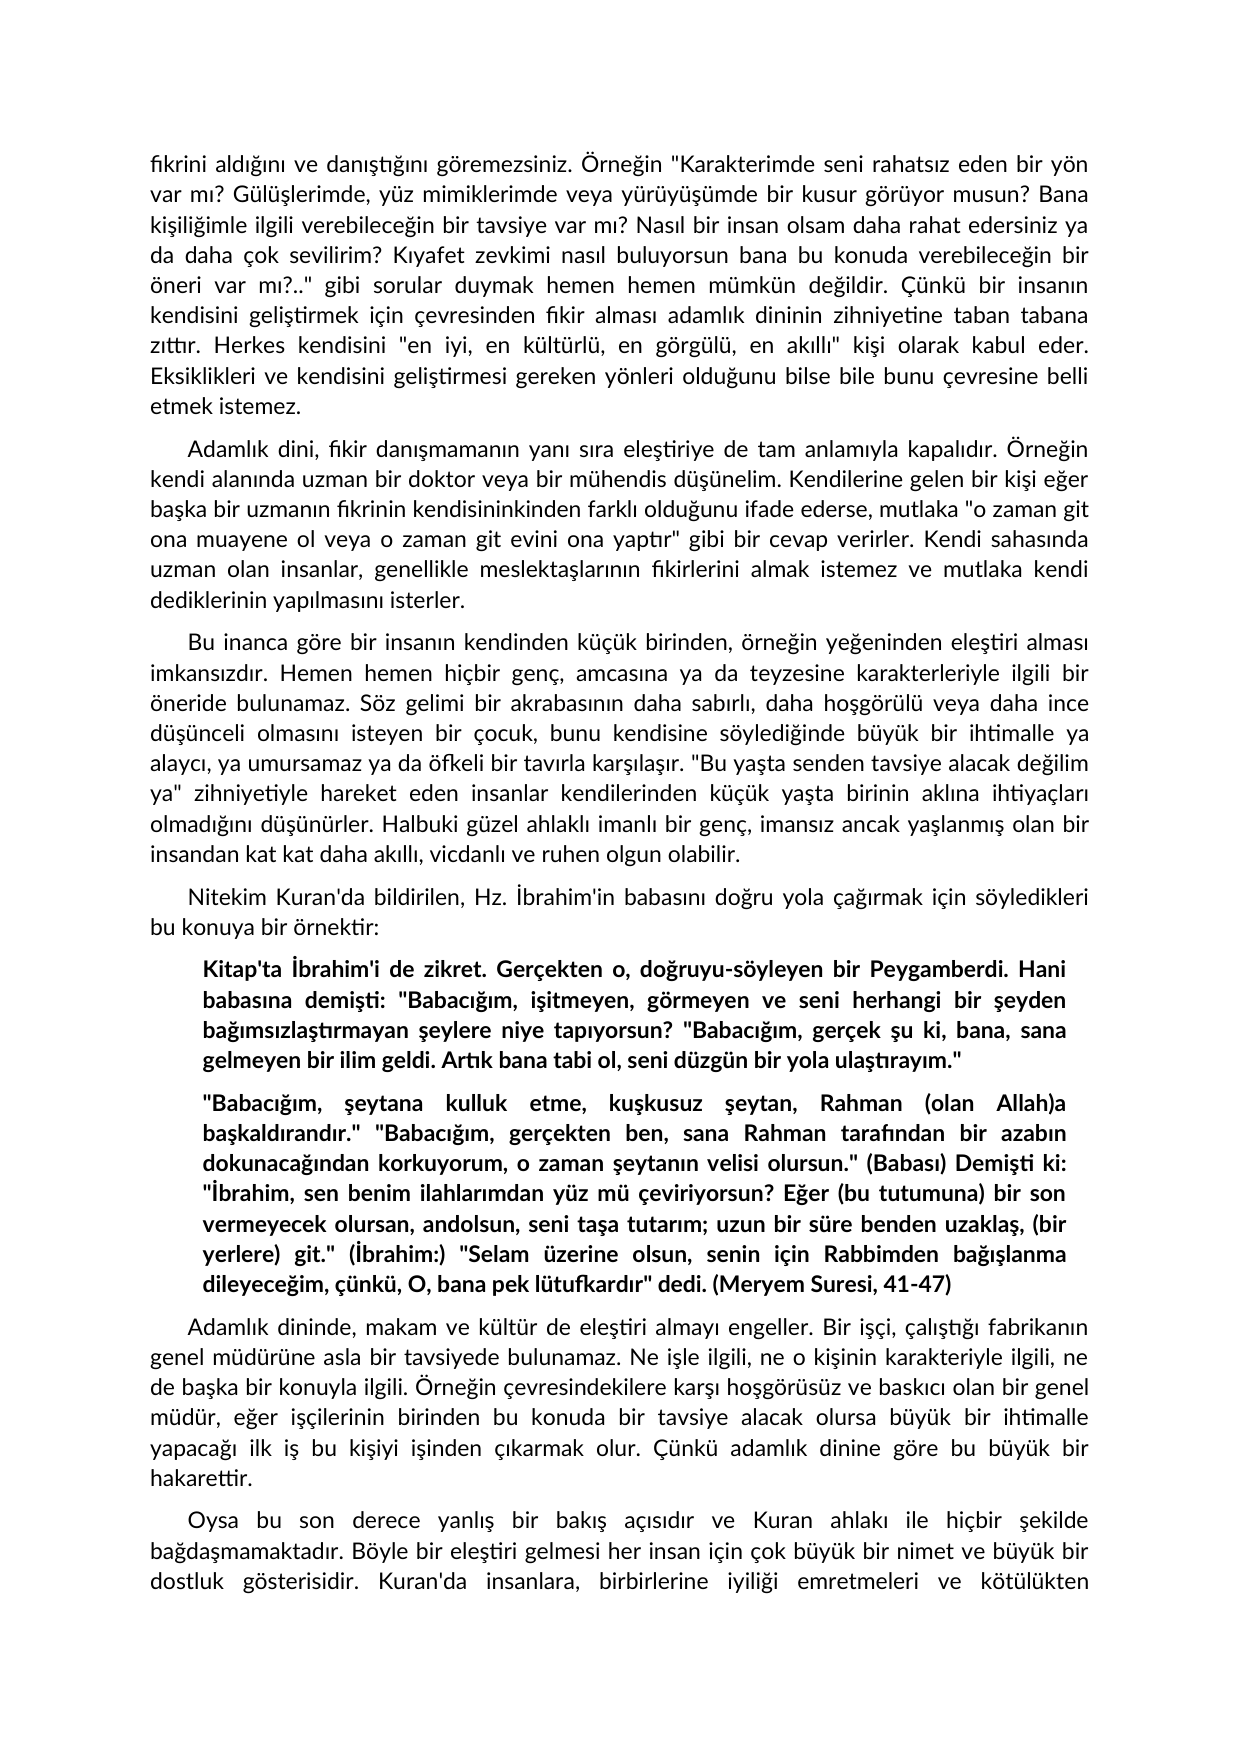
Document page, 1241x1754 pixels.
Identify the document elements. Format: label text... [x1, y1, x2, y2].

text fikrini aldığını ve danıştığını göremezsiniz. Örneğin "Karakterimde seni rahatsız eden bir yön var mı? Gülüşlerimde, yüz mimiklerimde veya yürüyüşümde bir kusur görüyor musun? Bana kişiliğimle ilgili verebileceğin bir tavsiye var mı? Nasıl bir insan olsam daha rahat edersiniz ya da daha çok sevilirim? Kıyafet zevkimi nasıl buluyorsun bana bu konuda verebileceğin bir öneri var mı?.." gibi sorular duymak hemen hemen mümkün değildir. Çünkü bir insanın kendisini geliştirmek için çevresinden fikir alması adamlık dininin zihniyetine taban tabana zıttır. Herkes kendisini "en iyi, en kültürlü, en görgülü, en akıllı" kişi olarak kabul eder. Eksiklikleri ve kendisini geliştirmesi gereken yönleri olduğunu bilse bile bunu çevresine belli etmek istemez. [150, 150, 1090, 419]
text Oysa bu son derece yanlış bir bakış açısıdır ve Kuran ahlakı ile hiçbir şekilde bağdaşmamaktadır. Böyle bir eleştiri gelmesi her insan için çok büyük bir nimet ve büyük bir dostluk gösterisidir. Kuran'da insanlara, birbirlerine iyiliği emretmeleri ve kötülükten [150, 1506, 1090, 1594]
text Kitap'ta İbrahim'i de zikret. Gerçekten o, doğruyu-söyleyen bir Peygamberdi. Hani babasına demişti: "Babacığım, işitmeyen, görmeyen ve seni herhangi bir şeyden bağımsızlaştırmayan şeylere niye tapıyorsun? "Babacığım, gerçek şu ki, bana, sana gelmeyen bir ilim geldi. Artık bana tabi ol, seni düzgün bir yola ulaştırayım." [202, 955, 1068, 1073]
text Nitekim Kuran'da bildirilen, Hz. İbrahim'in babasını doğru yola çağırmak için söyledikleri bu konuya bir örnektir: [150, 882, 1090, 940]
text Adamlık dininde, makam ve kültür de eleştiri almayı engeller. Bir işçi, çalıştığı fabrikanın genel müdürüne asla bir tavsiyede bulunamaz. Ne işle ilgili, ne o kişinin karakteriyle ilgili, ne de başka bir konuyla ilgili. Örneğin çevresindekilere karşı hoşgörüsüz ve baskıcı olan bir genel müdür, eğer işçilerinin birinden bu konuda bir tavsiye alacak olursa büyük bir ihtimalle yapacağı ilk iş bu kişiyi işinden çıkarmak olur. Çünkü adamlık dinine göre bu büyük bir hakarettir. [150, 1312, 1090, 1491]
text Adamlık dini, fikir danışmamanın yanı sıra eleştiriye de tam anlamıyla kapalıdır. Örneğin kendi alanında uzman bir doktor veya bir mühendis düşünelim. Kendilerine gelen bir kişi eğer başka bir uzmanın fikrinin kendisininkinden farklı olduğunu ifade ederse, mutlaka "o zaman git ona muayene ol veya o zaman git evini ona yaptır" gibi bir cevap verirler. Kendi sahasında uzman olan insanlar, genellikle meslektaşlarının fikirlerini almak istemez ve mutlaka kendi dediklerinin yapılmasını isterler. [150, 434, 1090, 613]
text Bu inanca göre bir insanın kendinden küçük birinden, örneğin yeğeninden eleştiri alması imkansızdır. Hemen hemen hiçbir genç, amcasına ya da teyzesine karakterleriyle ilgili bir öneride bulunamaz. Söz gelimi bir akrabasının daha sabırlı, daha hoşgörülü veya daha ince düşünceli olmasını isteyen bir çocuk, bunu kendisine söylediğinde büyük bir ihtimalle ya alaycı, ya umursamaz ya da öfkeli bir tavırla karşılaşır. "Bu yaşta senden tavsiye alacak değilim ya" zihniyetiyle hareket eden insanlar kendilerinden küçük yaşta birinin aklına ihtiyaçları olmadığını düşünürler. Halbuki güzel ahlaklı imanlı bir genç, imansız ancak yaşlanmış olan bir insandan kat kat daha akıllı, vicdanlı ve ruhen olgun olabilir. [150, 628, 1090, 867]
text "Babacığım, şeytana kulluk etme, kuşkusuz şeytan, Rahman (olan Allah)a başkaldırandır." "Babacığım, gerçekten ben, sana Rahman tarafından bir azabın dokunacağından korkuyorum, o zaman şeytanın velisi olursun." (Babası) Demişti ki: "İbrahim, sen benim ilahlarımdan yüz mü çeviriyorsun? Eğer (bu tutumuna) bir son vermeyecek olursan, andolsun, seni taşa tutarım; uzun bir süre benden uzaklaş, (bir yerlere) git." (İbrahim:) "Selam üzerine olsun, senin için Rabbimden bağışlanma dileyeceğim, çünkü, O, bana pek lütufkardır" dedi. (Meryem Suresi, 41-47) [202, 1088, 1068, 1297]
